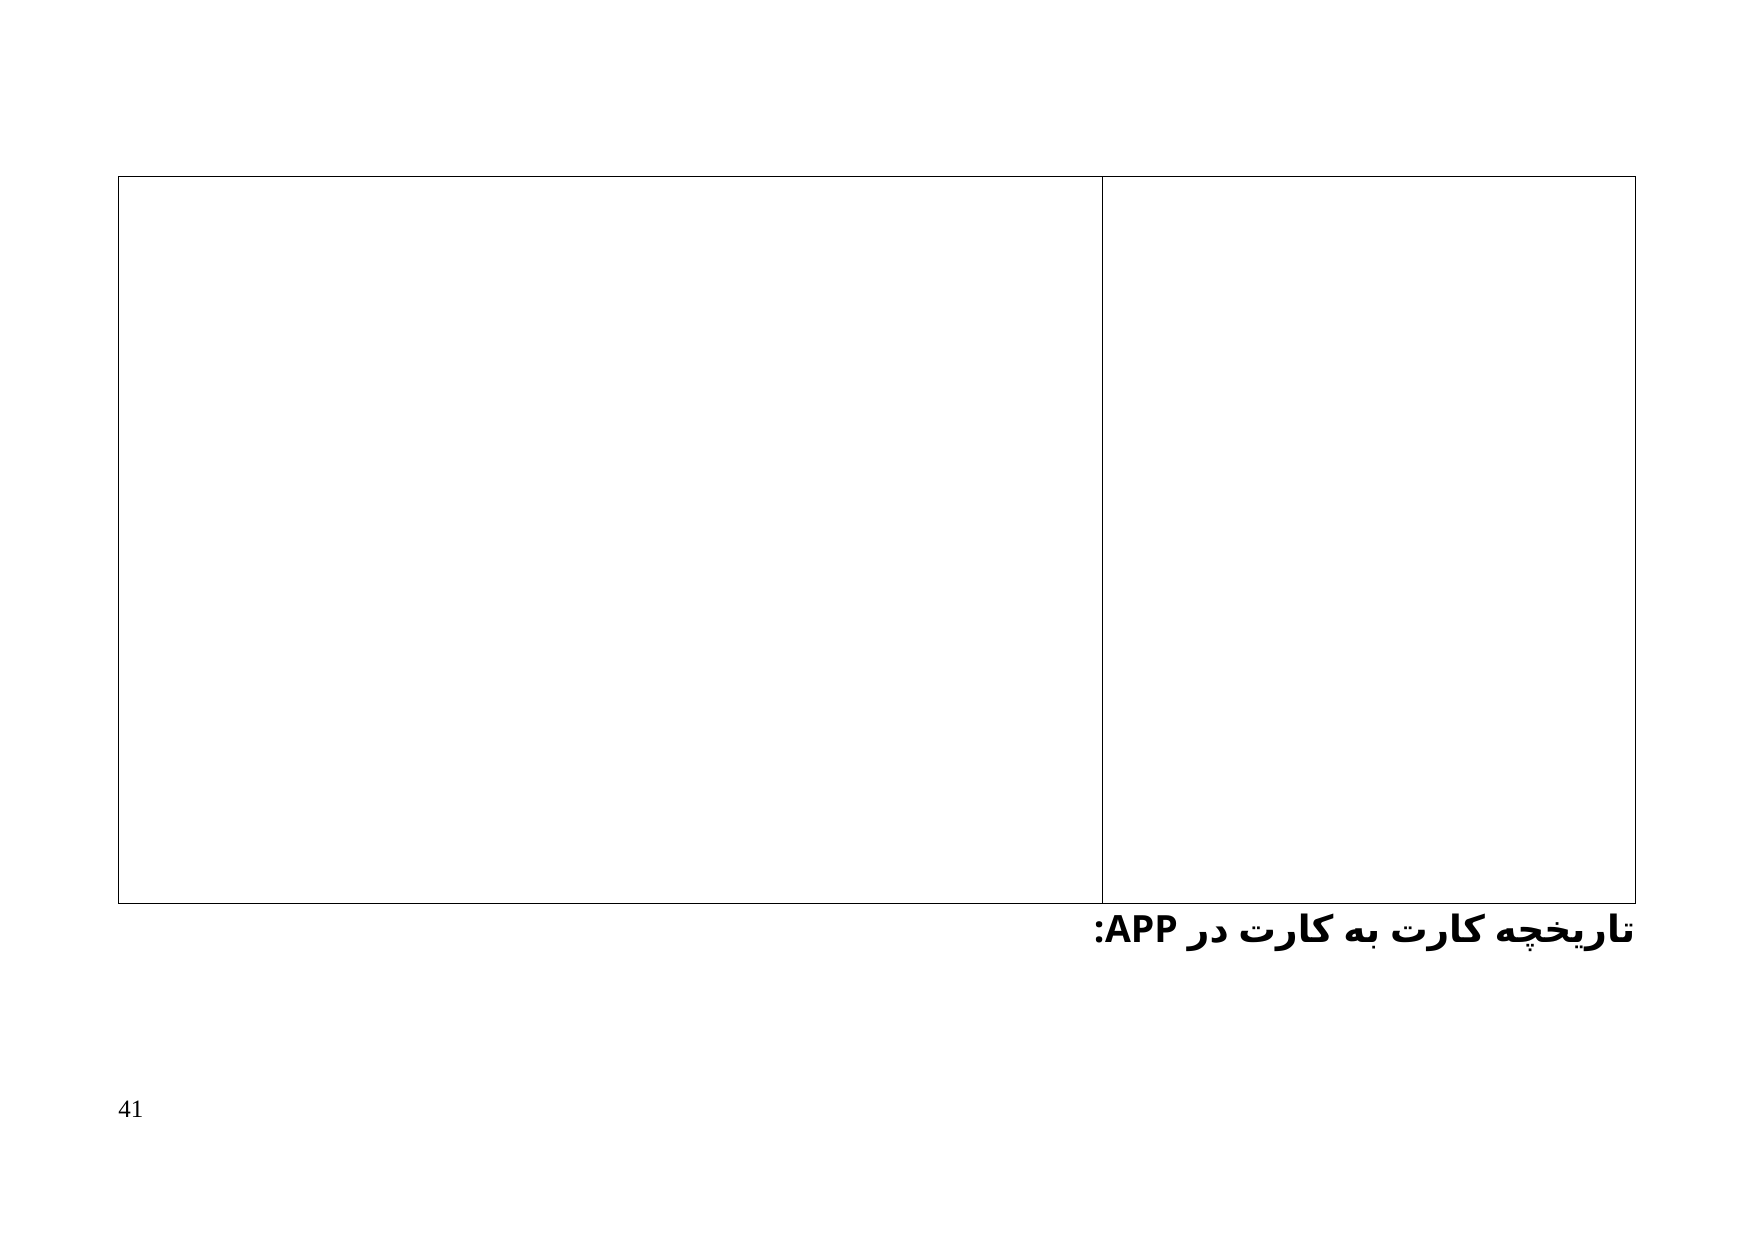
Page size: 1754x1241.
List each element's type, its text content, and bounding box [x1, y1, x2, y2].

text تاریخچه کارت به کارت در APP: [118, 904, 1635, 958]
table_cell [119, 177, 1102, 902]
table_cell [1103, 177, 1635, 902]
